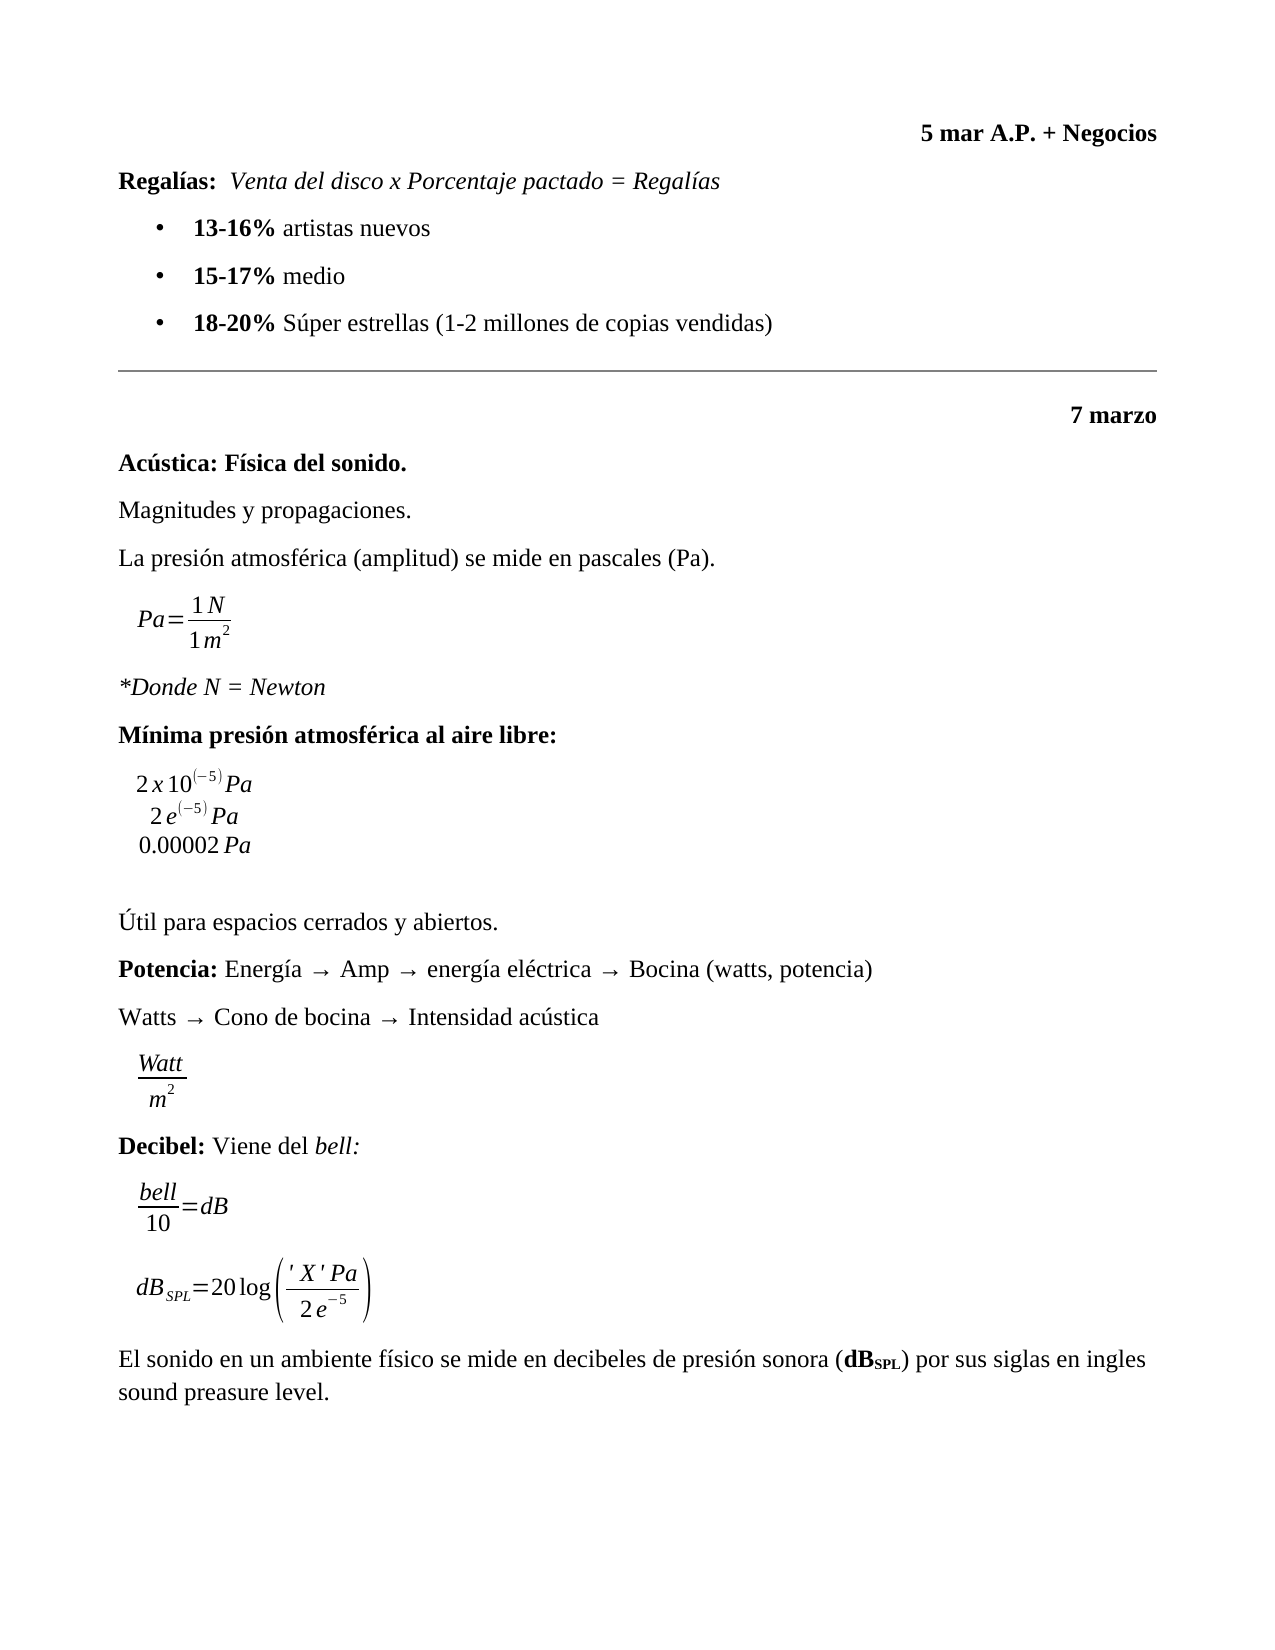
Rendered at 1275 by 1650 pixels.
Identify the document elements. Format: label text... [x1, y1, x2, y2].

text La presión atmosférica (amplitud) se mide en pascales (Pa). [118, 543, 1157, 572]
list 13-16% artistas nuevos [156, 213, 1157, 242]
text Regalías: Venta del disco x Porcentaje pactado = Regalías [118, 166, 1157, 194]
text Mínima presión atmosférica al aire libre: [118, 720, 1157, 748]
list 15-17% medio [156, 261, 1157, 290]
text Útil para espacios cerrados y abiertos. [118, 907, 1157, 935]
text 5 mar A.P. + Negocios [118, 118, 1157, 147]
text Magnitudes y propagaciones. [118, 496, 1157, 524]
text Acústica: Física del sonido. [118, 448, 1157, 477]
text Potencia: Energía → Amp → energía eléctrica → Bocina (watts, potencia) [118, 954, 1157, 983]
text *Donde N = Newton [118, 672, 1157, 701]
text 7 marzo [118, 400, 1157, 429]
text Watts → Cono de bocina → Intensidad acústica [118, 1002, 1157, 1031]
text Decibel: Viene del bell: [118, 1131, 1157, 1159]
list 18-20% Súper estrellas (1-2 millones de copias vendidas) [156, 308, 1157, 337]
text El sonido en un ambiente físico se mide en decibeles de presión sonora (dBSPL) por sus siglas en ingles sound preasure level. [118, 1344, 1157, 1406]
